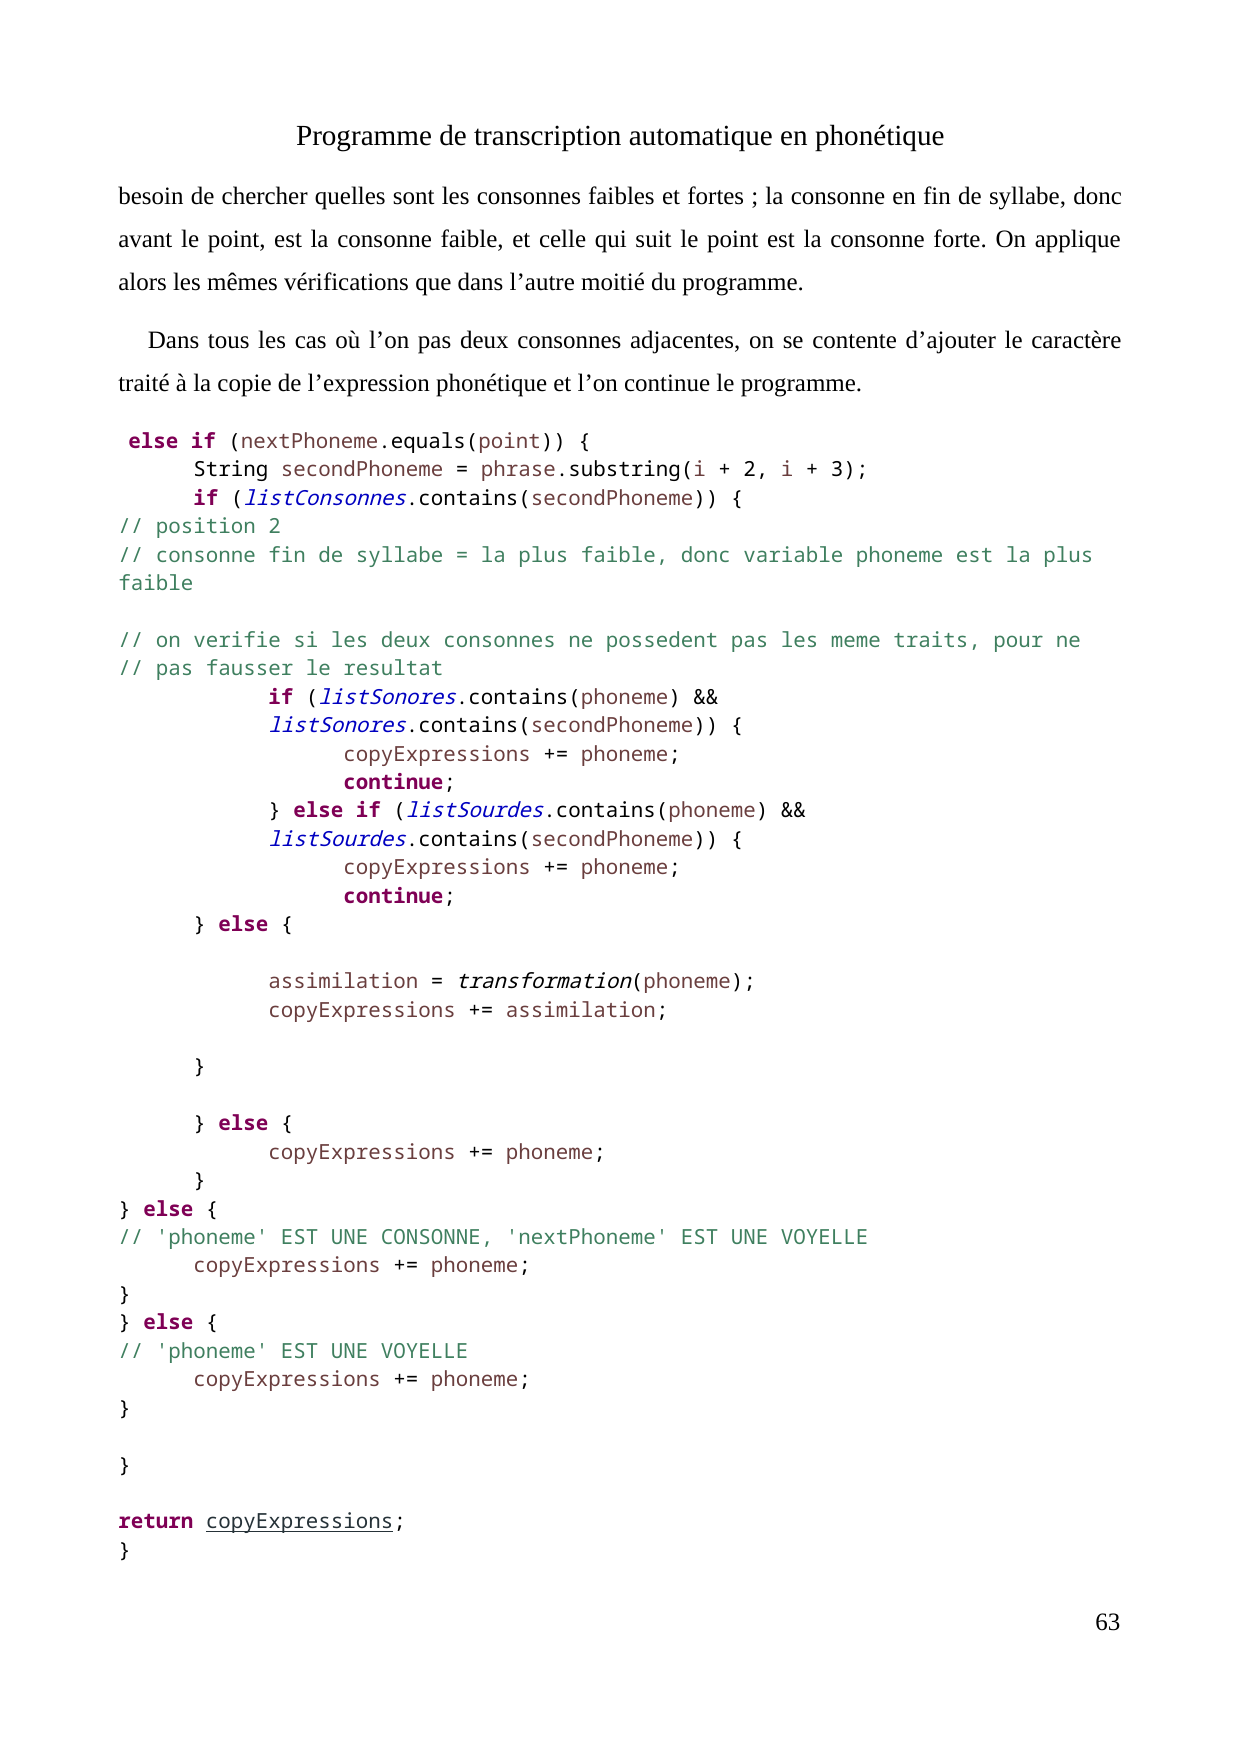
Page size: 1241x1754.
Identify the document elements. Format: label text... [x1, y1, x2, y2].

text } [118, 1052, 1122, 1080]
text return copyExpressions; [118, 1507, 1122, 1535]
text // consonne fin de syllabe = la plus faible, donc variable phoneme est la plus faible [118, 540, 1122, 597]
text } else { [118, 1307, 1122, 1336]
text copyExpressions += phoneme; [118, 1251, 1122, 1279]
text // 'phoneme' EST UNE VOYELLE [118, 1336, 1122, 1364]
text } else { [118, 1194, 1122, 1222]
text } else { [118, 909, 1122, 938]
text } else { [118, 1108, 1122, 1137]
text // 'phoneme' EST UNE CONSONNE, 'nextPhoneme' EST UNE VOYELLE [118, 1222, 1122, 1251]
text copyExpressions += phoneme; [118, 852, 1122, 881]
text // pas fausser le resultat [118, 653, 1122, 682]
text if (listConsonnes.contains(secondPhoneme)) { [118, 483, 1122, 511]
text String secondPhoneme = phrase.substring(i + 2, i + 3); [118, 454, 1122, 483]
text assimilation = transformation(phoneme); [118, 966, 1122, 995]
text } [118, 1165, 1122, 1194]
text } [118, 1393, 1122, 1421]
text else if (nextPhoneme.equals(point)) { [118, 426, 1122, 454]
text } [118, 1535, 1122, 1563]
text Dans tous les cas où l’on pas deux consonnes adjacentes, on se contente d’ajouter le caractère traité à la copie de l’expression phonétique et l’on continue le programme. [118, 325, 1122, 397]
text } [118, 1450, 1122, 1478]
text copyExpressions += assimilation; [118, 995, 1122, 1023]
text besoin de chercher quelles sont les consonnes faibles et fortes ; la consonne en fin de syllabe, donc avant le point, est la consonne faible, et celle qui suit le point est la consonne forte. On applique alors les mêmes vérifications que dans l’autre moitié du programme. [118, 181, 1122, 296]
text } else if (listSourdes.contains(phoneme) && listSourdes.contains(secondPhoneme)) { [118, 796, 1122, 852]
text if (listSonores.contains(phoneme) && listSonores.contains(secondPhoneme)) { [118, 682, 1122, 739]
text copyExpressions += phoneme; [118, 1137, 1122, 1165]
text continue; [118, 881, 1122, 909]
text // position 2 [118, 511, 1122, 540]
text } [118, 1279, 1122, 1307]
text // on verifie si les deux consonnes ne possedent pas les meme traits, pour ne [118, 625, 1122, 653]
text continue; [118, 767, 1122, 796]
text copyExpressions += phoneme; [118, 739, 1122, 767]
text copyExpressions += phoneme; [118, 1364, 1122, 1393]
